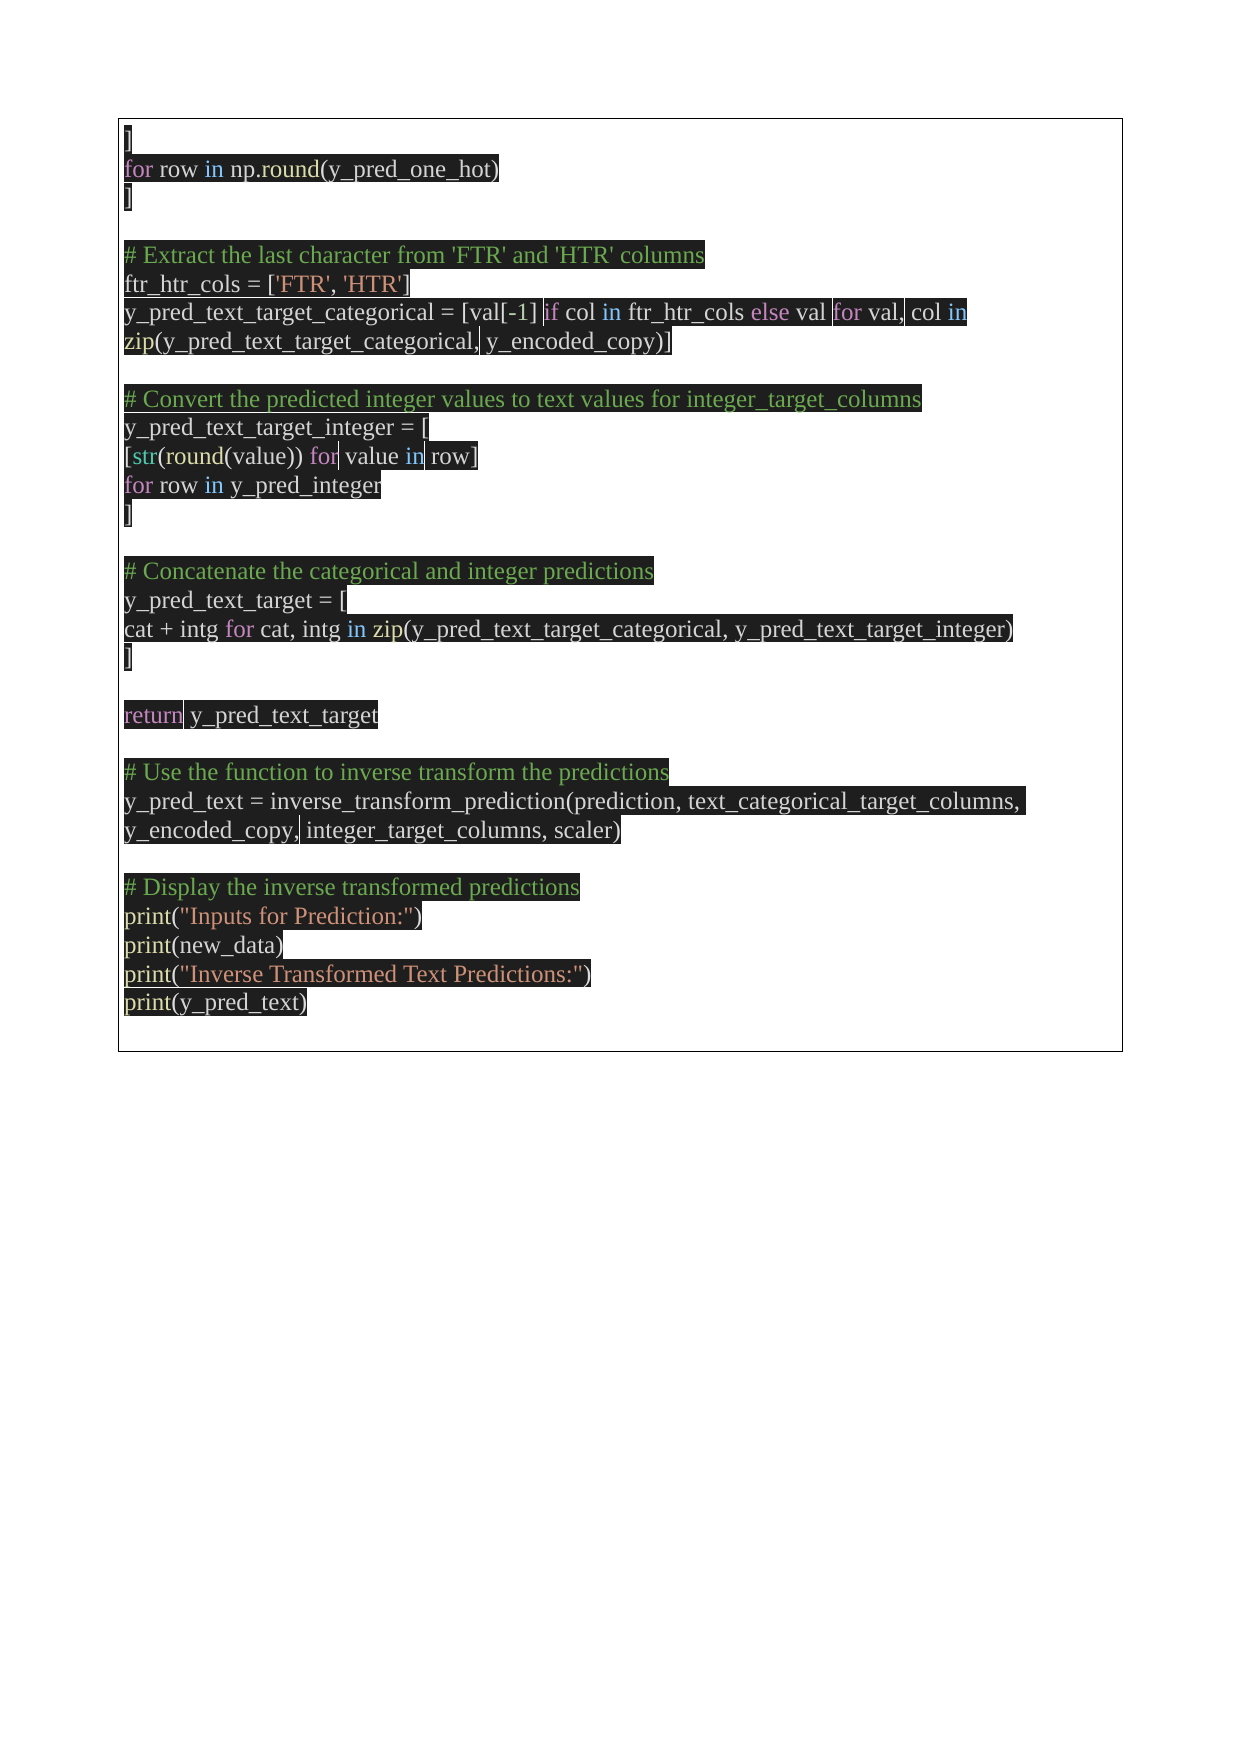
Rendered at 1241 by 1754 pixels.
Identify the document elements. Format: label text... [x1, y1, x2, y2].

table_header ] for row in np.round(y_pred_one_hot) ] # Extract the last character from 'FTR' and 'HTR' columns ftr_htr_cols = ['FTR', 'HTR'] y_pred_text_target_categorical = [val[-1] if col in ftr_htr_cols else val for val, col in zip(y_pred_text_target_categorical, y_encoded_copy)] # Convert the predicted integer values to text values for integer_target_columns y_pred_text_target_integer = [ [str(round(value)) for value in row] for row in y_pred_integer ] # Concatenate the categorical and integer predictions y_pred_text_target = [ cat + intg for cat, intg in zip(y_pred_text_target_categorical, y_pred_text_target_integer) ] return y_pred_text_target # Use the function to inverse transform the predictions y_pred_text = inverse_transform_prediction(prediction, text_categorical_target_columns, y_encoded_copy, integer_target_columns, scaler) # Display the inverse transformed predictions print("Inputs for Prediction:") print(new_data) print("Inverse Transformed Text Predictions:") print(y_pred_text) [119, 119, 1122, 1051]
